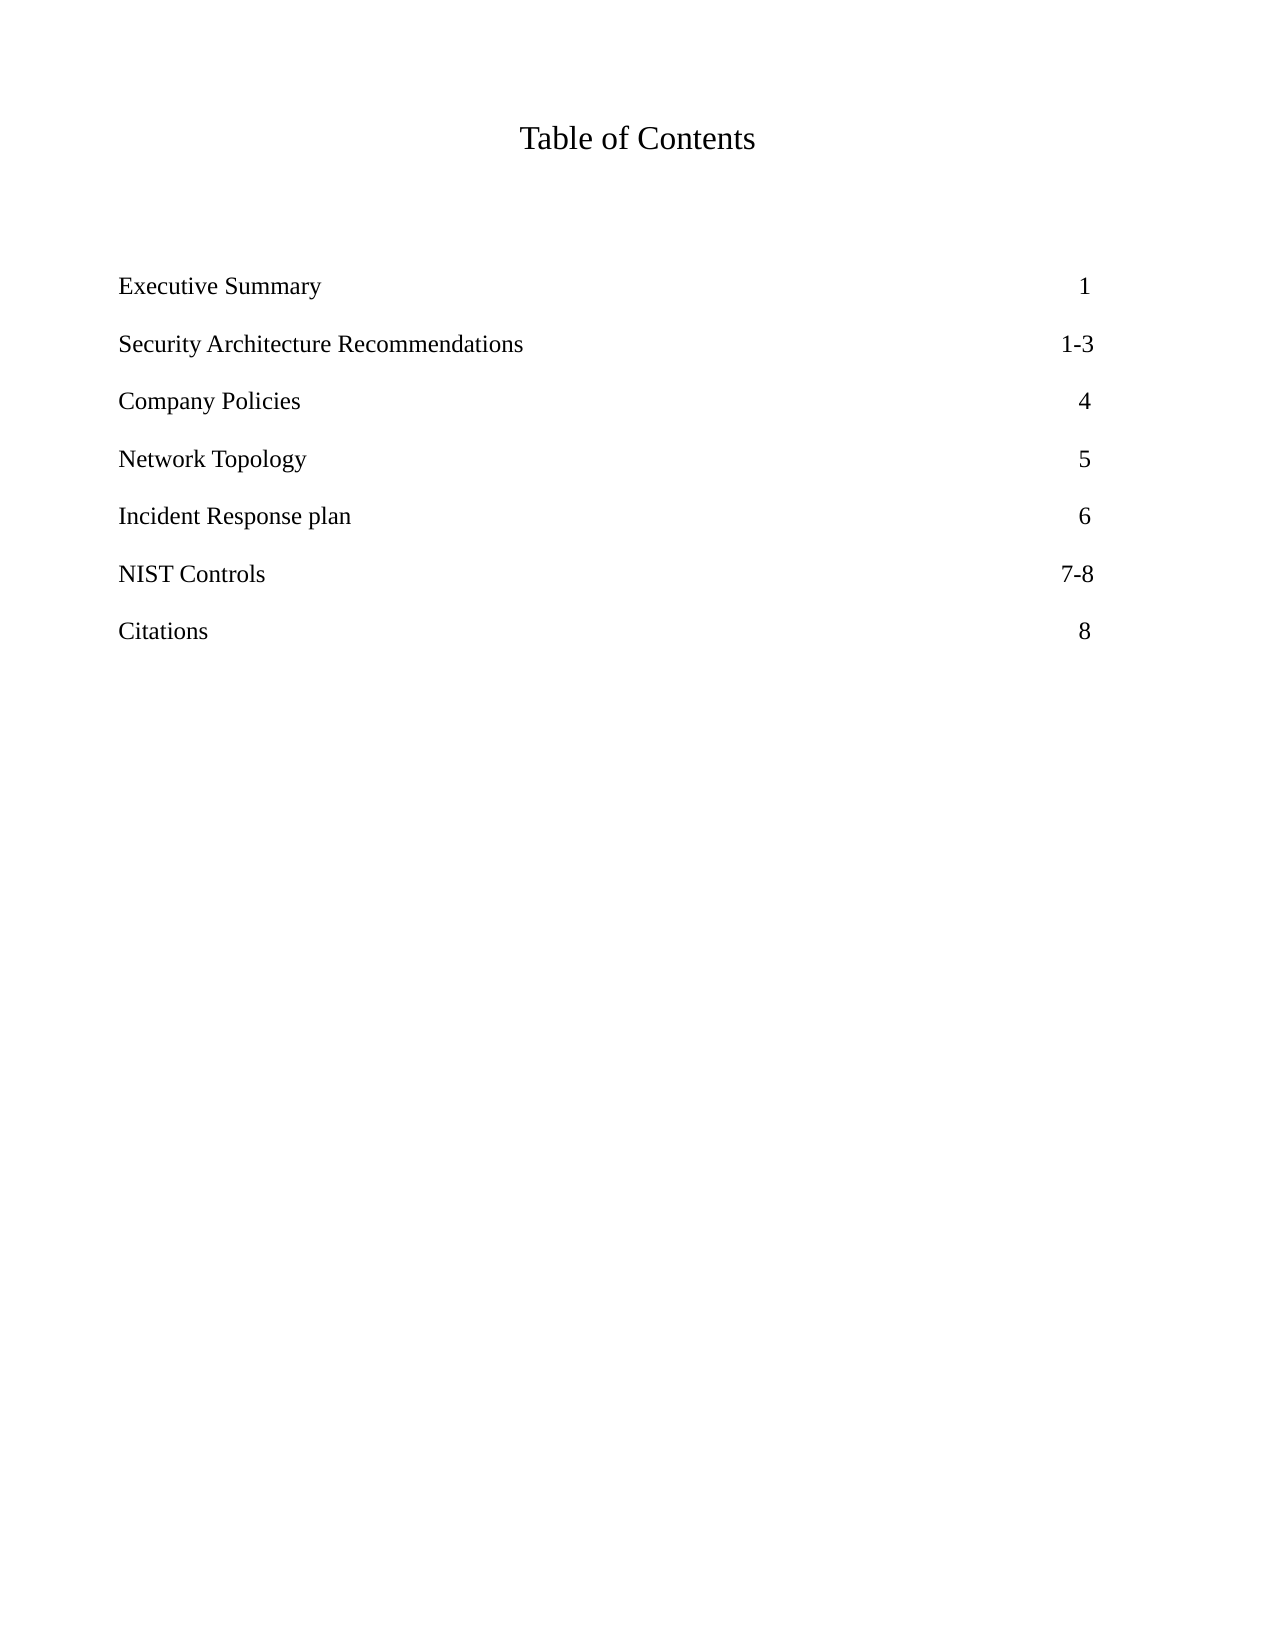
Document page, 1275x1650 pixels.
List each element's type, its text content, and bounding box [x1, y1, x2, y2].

text NIST Controls 7-8 [118, 559, 1157, 588]
text Network Topology 5 [118, 444, 1157, 473]
text Table of Contents [118, 118, 1157, 156]
text Executive Summary 1 [118, 271, 1157, 300]
text Company Policies 4 [118, 386, 1157, 415]
text Security Architecture Recommendations 1-3 [118, 329, 1157, 358]
text Incident Response plan 6 [118, 501, 1157, 530]
text Citations 8 [118, 616, 1157, 645]
